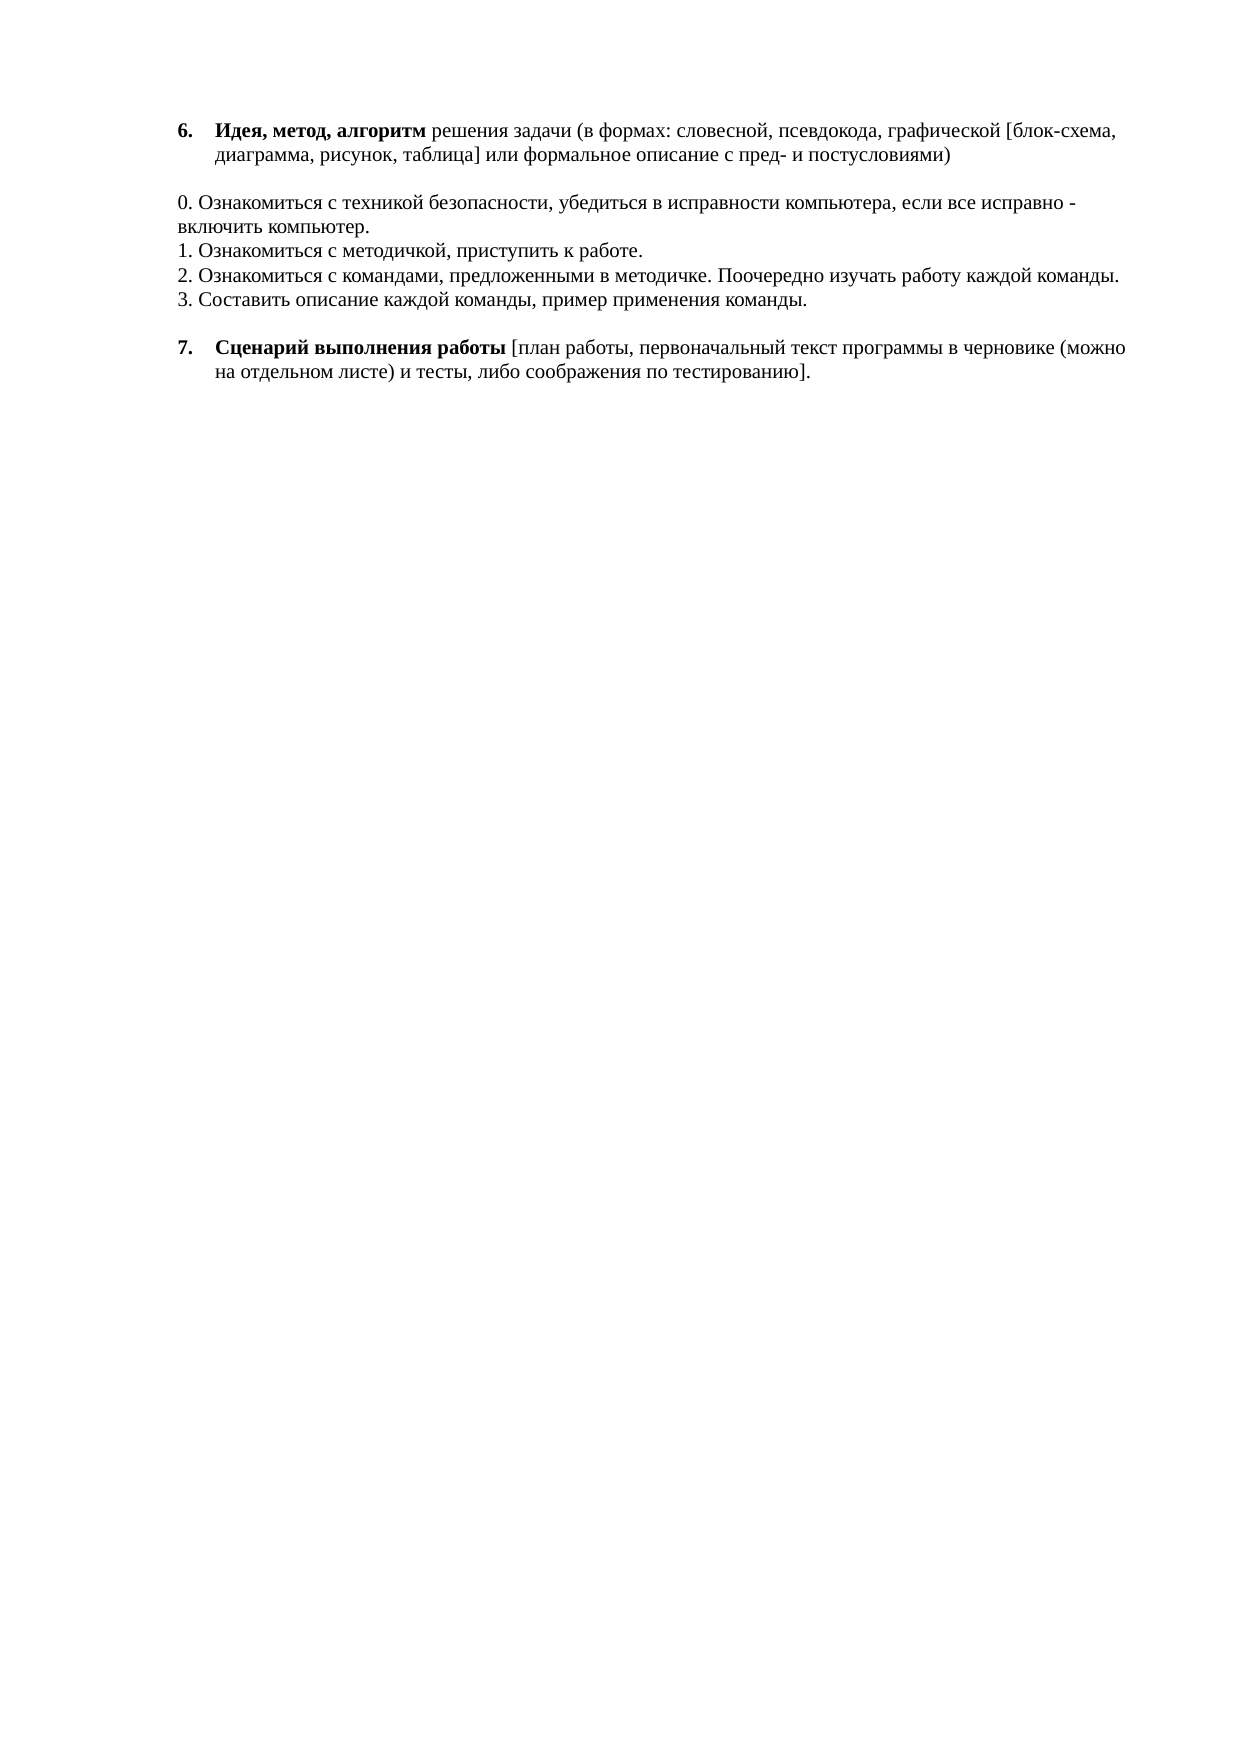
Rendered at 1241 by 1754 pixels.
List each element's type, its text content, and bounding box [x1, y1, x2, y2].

list Идея, метод, алгоритм решения задачи (в формах: словесной, псевдокода, графической [блок-схема, диаграмма, рисунок, таблица] или формальное описание с пред- и постусловиями) [177, 118, 1152, 166]
text 1. Ознакомиться с методичкой, приступить к работе. [177, 238, 1152, 262]
text 0. Ознакомиться с техникой безопасности, убедиться в исправности компьютера, если все исправно - включить компьютер. [177, 190, 1152, 238]
list Сценарий выполнения работы [план работы, первоначальный текст программы в черновике (можно на отдельном листе) и тесты, либо соображения по тестированию]. [177, 335, 1152, 383]
text 3. Составить описание каждой команды, пример применения команды. [177, 287, 1152, 311]
text 2. Ознакомиться с командами, предложенными в методичке. Поочередно изучать работу каждой команды. [177, 262, 1152, 287]
